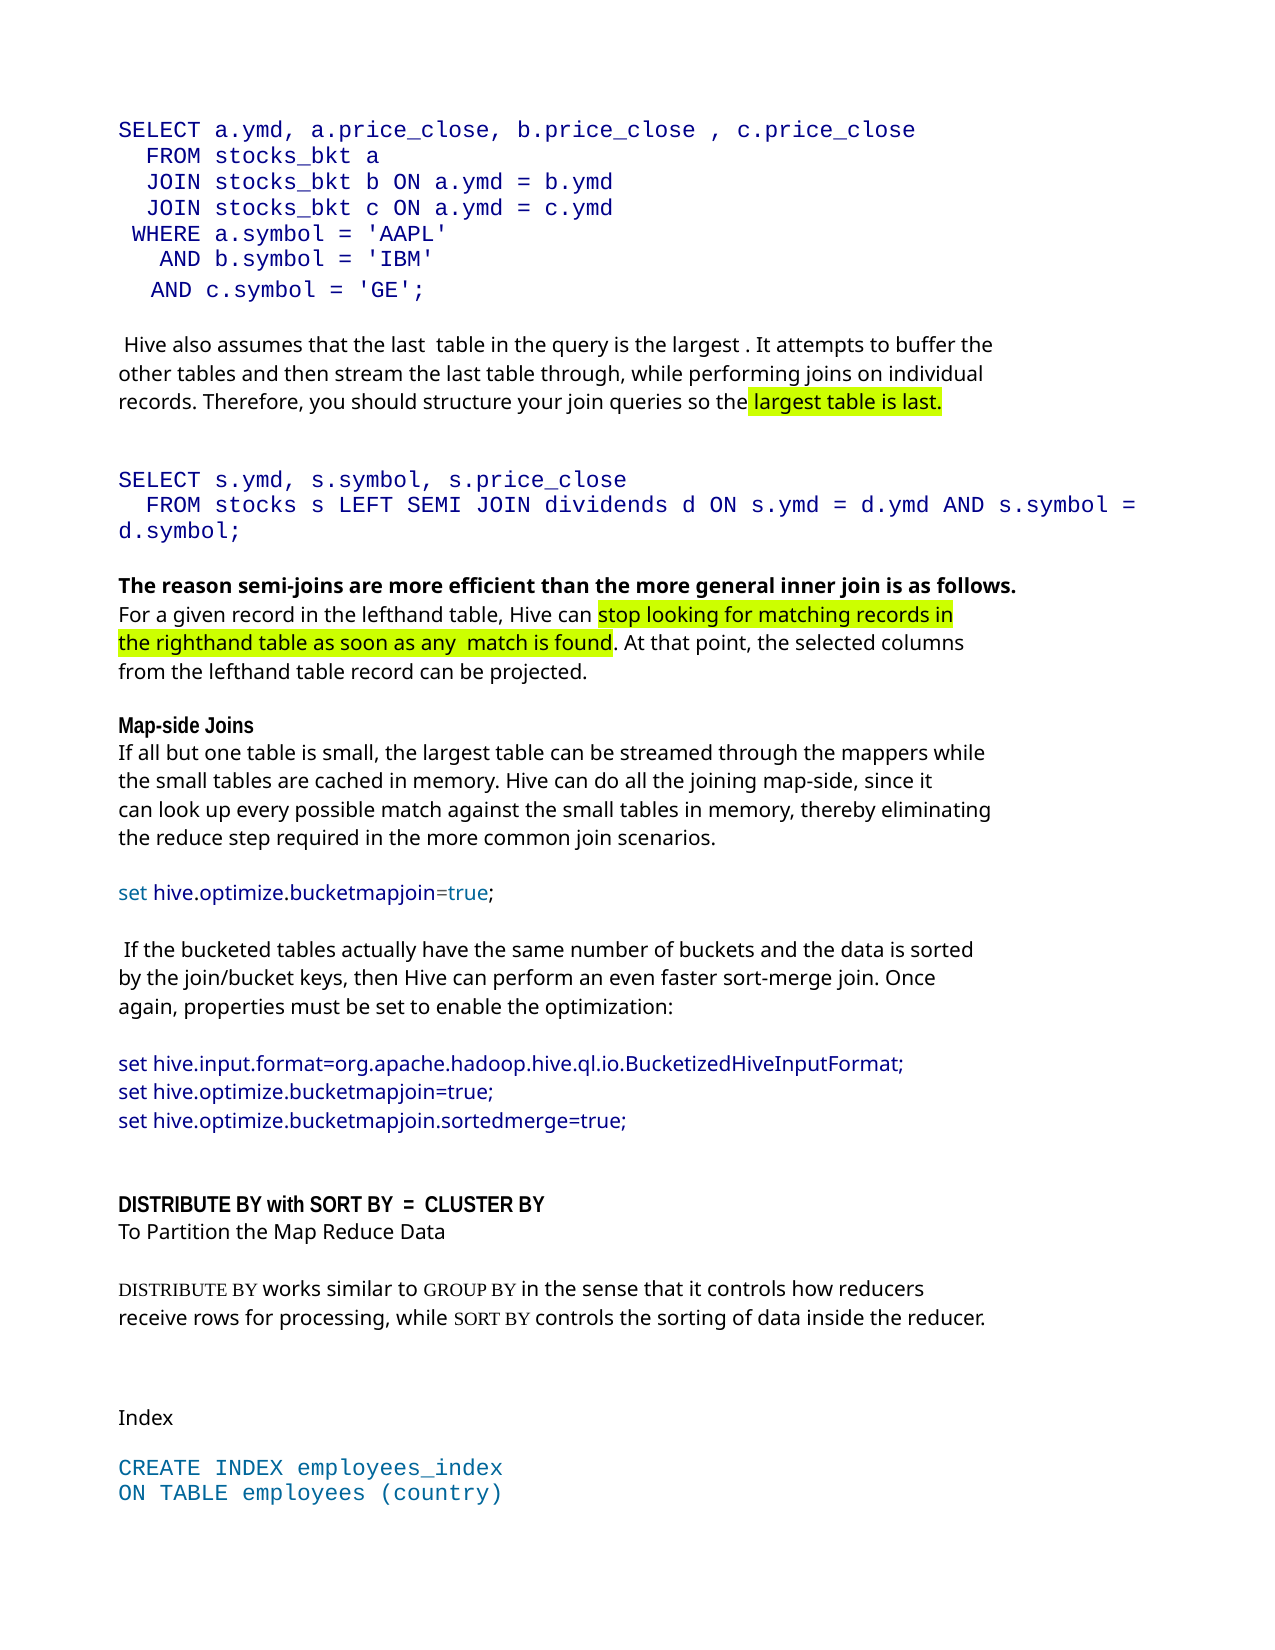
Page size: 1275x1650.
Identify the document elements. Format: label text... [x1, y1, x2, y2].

text AND c.symbol = 'GE'; [118, 274, 1157, 304]
text Map-side Joins [118, 712, 1157, 738]
text If all but one table is small, the largest table can be streamed through the mappers while [118, 738, 1157, 767]
text set hive.input.format=org.apache.hadoop.hive.ql.io.BucketizedHiveInputFormat; [118, 1049, 1157, 1077]
text the reduce step required in the more common join scenarios. [118, 823, 1157, 852]
text DISTRIBUTE BY works similar to GROUP BY in the sense that it controls how reducers [118, 1274, 1157, 1303]
text AND b.symbol = 'IBM' [118, 248, 1157, 274]
text the small tables are cached in memory. Hive can do all the joining map-side, since it [118, 767, 1157, 795]
text To Partition the Map Reduce Data [118, 1217, 1157, 1246]
text SELECT s.ymd, s.symbol, s.price_close [118, 468, 1157, 494]
text set hive.optimize.bucketmapjoin=true; [118, 878, 1157, 907]
text receive rows for processing, while SORT BY controls the sorting of data inside the reducer. [118, 1303, 1157, 1331]
text by the join/bucket keys, then Hive can perform an even faster sort-merge join. Once [118, 963, 1157, 992]
text For a given record in the lefthand table, Hive can stop looking for matching records in [118, 600, 1157, 628]
text the righthand table as soon as any match is found. At that point, the selected columns [118, 628, 1157, 657]
text FROM stocks s LEFT SEMI JOIN dividends d ON s.ymd = d.ymd AND s.symbol = d.symbol; [118, 494, 1157, 546]
text set hive.optimize.bucketmapjoin.sortedmerge=true; [118, 1106, 1157, 1134]
text CREATE INDEX employees_index [118, 1456, 1157, 1482]
text other tables and then stream the last table through, while performing joins on individual [118, 359, 1157, 387]
text from the lefthand table record can be projected. [118, 657, 1157, 685]
text set hive.optimize.bucketmapjoin=true; [118, 1077, 1157, 1106]
text JOIN stocks_bkt c ON a.ymd = c.ymd [118, 196, 1157, 222]
text WHERE a.symbol = 'AAPL' [118, 222, 1157, 248]
text The reason semi-joins are more efficient than the more general inner join is as follows. [118, 572, 1157, 600]
text can look up every possible match against the small tables in memory, thereby eliminating [118, 795, 1157, 823]
text JOIN stocks_bkt b ON a.ymd = b.ymd [118, 170, 1157, 196]
text DISTRIBUTE BY with SORT BY = CLUSTER BY [118, 1191, 1157, 1217]
text again, properties must be set to enable the optimization: [118, 992, 1157, 1020]
text FROM stocks_bkt a [118, 144, 1157, 170]
text If the bucketed tables actually have the same number of buckets and the data is sorted [118, 935, 1157, 963]
text records. Therefore, you should structure your join queries so the largest table is last. [118, 387, 1157, 416]
text Hive also assumes that the last table in the query is the largest . It attempts to buffer the [118, 330, 1157, 359]
text SELECT a.ymd, a.price_close, b.price_close , c.price_close [118, 118, 1157, 144]
text ON TABLE employees (country) [118, 1482, 1157, 1508]
text Index [118, 1403, 1157, 1432]
